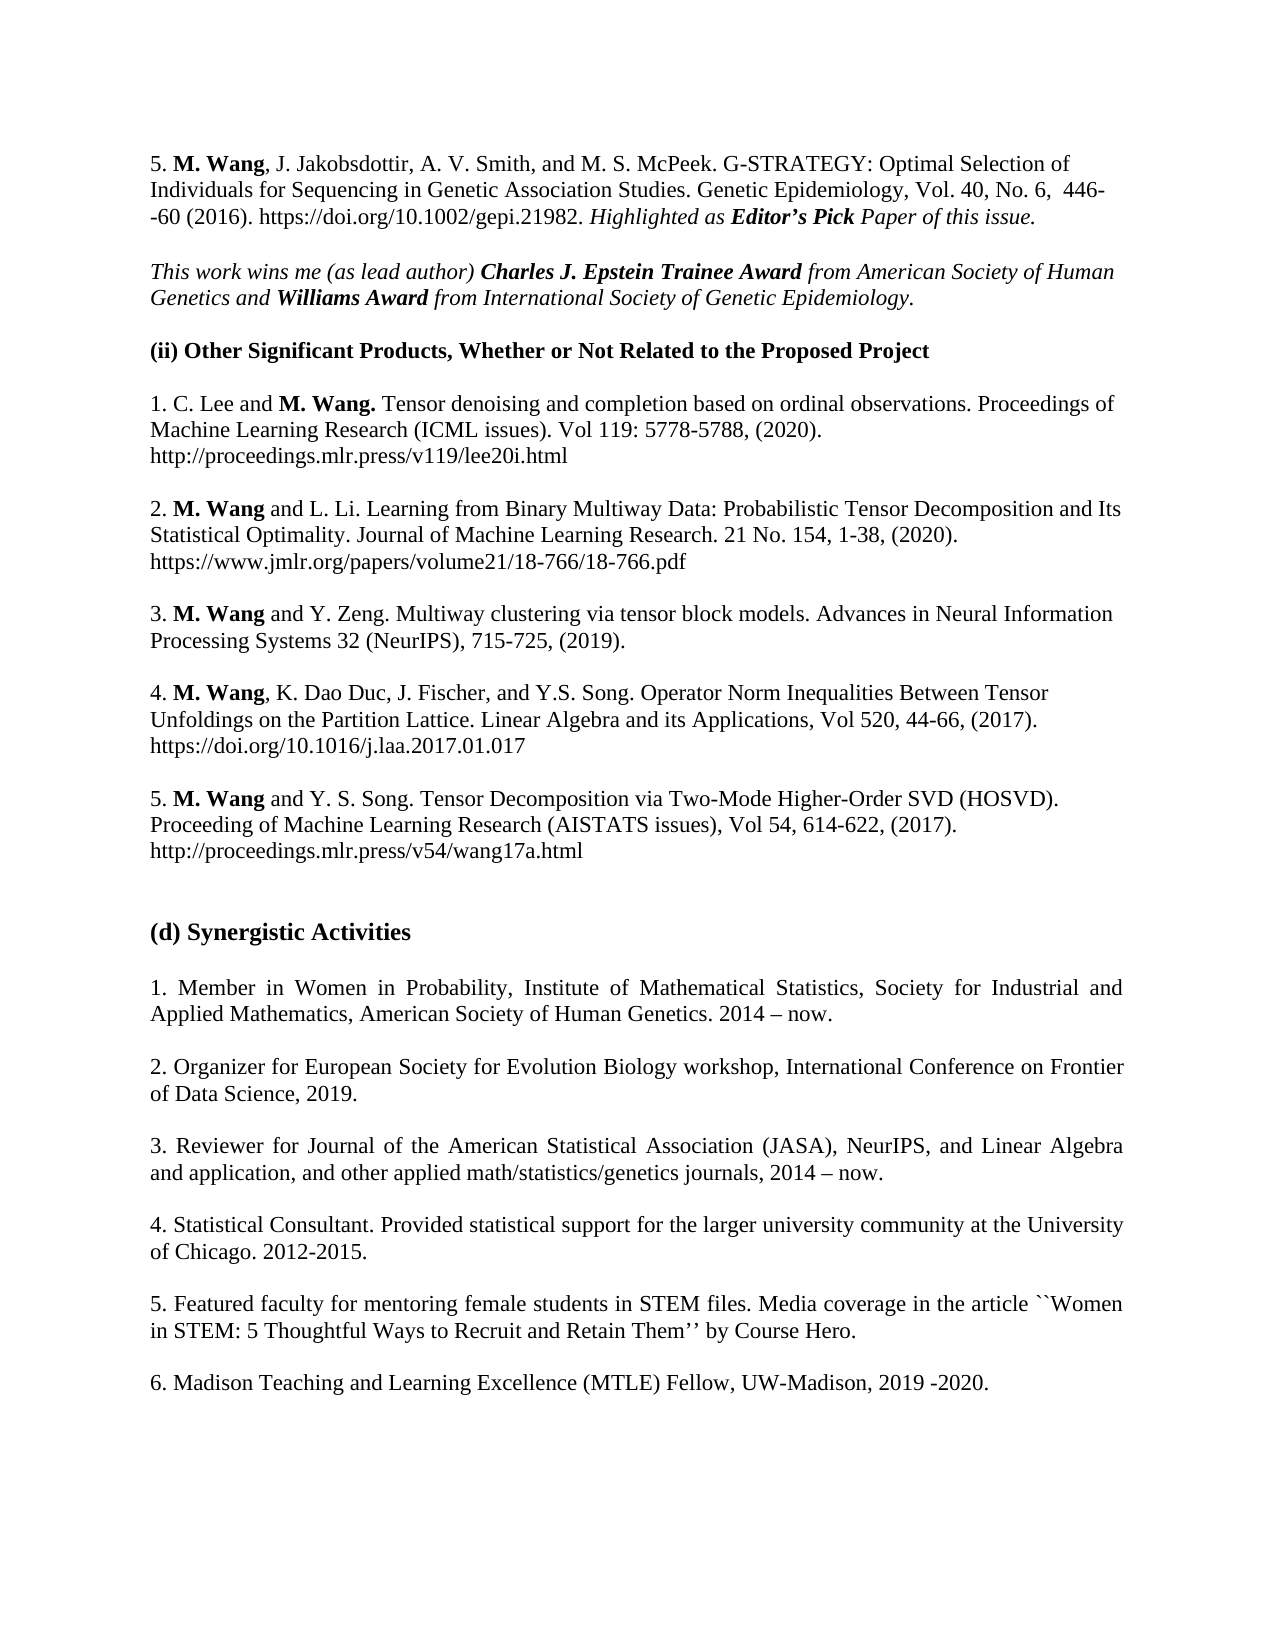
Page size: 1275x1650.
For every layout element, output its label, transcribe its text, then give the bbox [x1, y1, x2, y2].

text (d) Synergistic Activities [150, 917, 1125, 945]
text (ii) Other Significant Products, Whether or Not Related to the Proposed Project [150, 337, 1125, 363]
text 3. M. Wang and Y. Zeng. Multiway clustering via tensor block models. Advances in Neural Information Processing Systems 32 (NeurIPS), 715-725, (2019). [150, 600, 1125, 653]
text 1. C. Lee and M. Wang. Tensor denoising and completion based on ordinal observations. Proceedings of Machine Learning Research (ICML issues). Vol 119: 5778-5788, (2020). http://proceedings.mlr.press/v119/lee20i.html [150, 389, 1125, 469]
text 5. M. Wang and Y. S. Song. Tensor Decomposition via Two-Mode Higher-Order SVD (HOSVD). Proceeding of Machine Learning Research (AISTATS issues), Vol 54, 614-622, (2017). http://proceedings.mlr.press/v54/wang17a.html [150, 785, 1125, 864]
text 6. Madison Teaching and Learning Excellence (MTLE) Fellow, UW-Madison, 2019 -2020. [150, 1369, 1125, 1396]
text 4. M. Wang, K. Dao Duc, J. Fischer, and Y.S. Song. Operator Norm Inequalities Between Tensor Unfoldings on the Partition Lattice. Linear Algebra and its Applications, Vol 520, 44-66, (2017). https://doi.org/10.1016/j.laa.2017.01.017 [150, 679, 1125, 758]
text 2. M. Wang and L. Li. Learning from Binary Multiway Data: Probabilistic Tensor Decomposition and Its Statistical Optimality. Journal of Machine Learning Research. 21 No. 154, 1-38, (2020). https://www.jmlr.org/papers/volume21/18-766/18-766.pdf [150, 495, 1125, 574]
text 5. M. Wang, J. Jakobsdottir, A. V. Smith, and M. S. McPeek. G-STRATEGY: Optimal Selection of Individuals for Sequencing in Genetic Association Studies. Genetic Epidemiology, Vol. 40, No. 6, 446- [150, 150, 1125, 203]
text 2. Organizer for European Society for Evolution Biology workshop, International Conference on Frontier of Data Science, 2019. [150, 1053, 1125, 1106]
text 4. Statistical Consultant. Provided statistical support for the larger university community at the University of Chicago. 2012-2015. [150, 1211, 1125, 1264]
text 3. Reviewer for Journal of the American Statistical Association (JASA), NeurIPS, and Linear Algebra and application, and other applied math/statistics/genetics journals, 2014 – now. [150, 1132, 1125, 1185]
text 1. Member in Women in Probability, Institute of Mathematical Statistics, Society for Industrial and Applied Mathematics, American Society of Human Genetics. 2014 – now. [150, 974, 1125, 1027]
text This work wins me (as lead author) Charles J. Epstein Trainee Award from American Society of Human Genetics and Williams Award from International Society of Genetic Epidemiology. [150, 258, 1125, 311]
text -60 (2016). https://doi.org/10.1002/gepi.21982. Highlighted as Editor’s Pick Paper of this issue. [150, 203, 1125, 229]
text 5. Featured faculty for mentoring female students in STEM files. Media coverage in the article ``Women in STEM: 5 Thoughtful Ways to Recruit and Retain Them’’ by Course Hero. [150, 1290, 1125, 1343]
